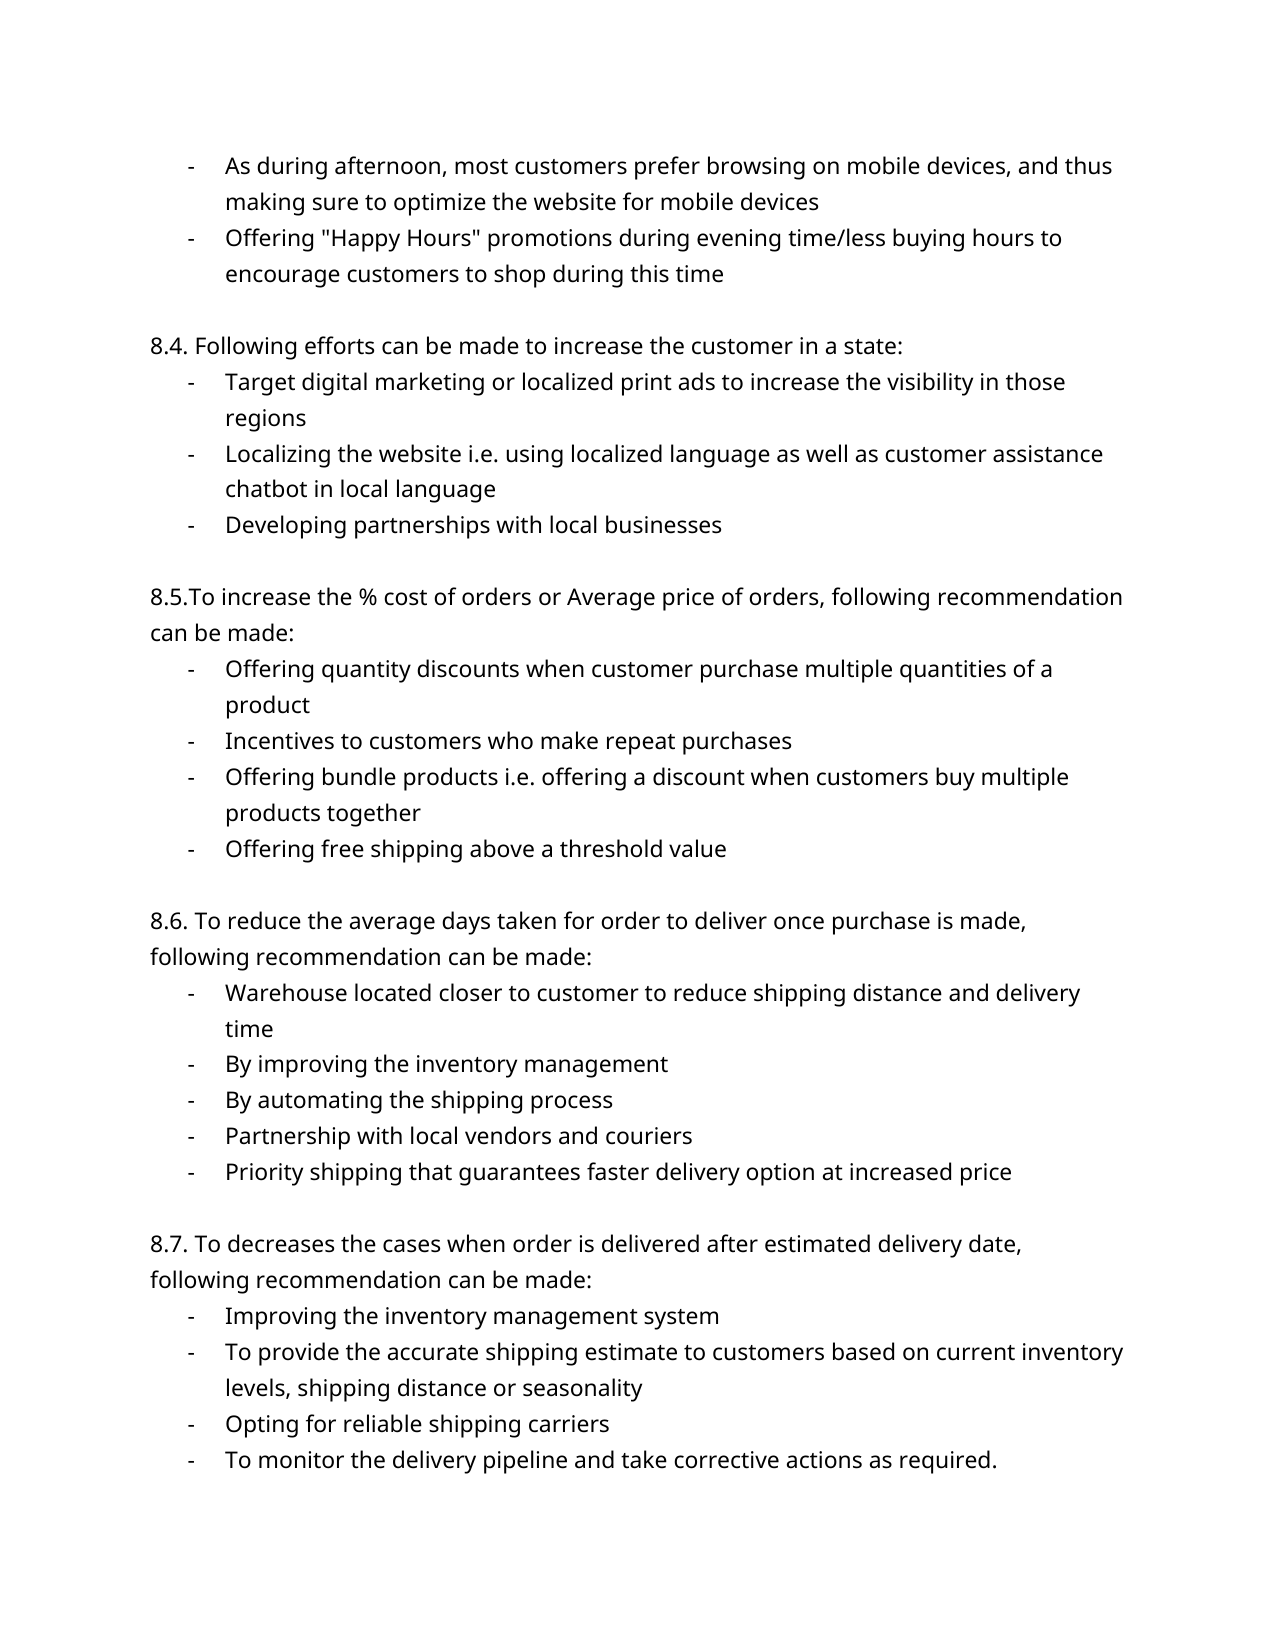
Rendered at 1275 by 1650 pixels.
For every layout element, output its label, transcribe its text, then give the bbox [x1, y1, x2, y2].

list Target digital marketing or localized print ads to increase the visibility in those regions [187, 366, 1125, 433]
list As during afternoon, most customers prefer browsing on mobile devices, and thus making sure to optimize the website for mobile devices [187, 150, 1125, 217]
list Developing partnerships with local businesses [187, 509, 1125, 541]
list Improving the inventory management system [187, 1300, 1125, 1331]
list Warehouse located closer to customer to reduce shipping distance and delivery time [187, 977, 1125, 1044]
list Offering quantity discounts when customer purchase multiple quantities of a product [187, 653, 1125, 720]
list By automating the shipping process [187, 1084, 1125, 1116]
list Localizing the website i.e. using localized language as well as customer assistance chatbot in local language [187, 437, 1125, 505]
list Offering "Happy Hours" promotions during evening time/less buying hours to encourage customers to shop during this time [187, 222, 1125, 289]
list To provide the accurate shipping estimate to customers based on current inventory levels, shipping distance or seasonality [187, 1336, 1125, 1403]
list Priority shipping that guarantees faster delivery option at increased price [187, 1156, 1125, 1187]
list To monitor the delivery pipeline and take corrective actions as required. [187, 1444, 1125, 1475]
text 8.4. Following efforts can be made to increase the customer in a state: [150, 330, 1125, 361]
list By improving the inventory management [187, 1048, 1125, 1080]
list Opting for reliable shipping carriers [187, 1408, 1125, 1439]
text 8.5.To increase the % cost of orders or Average price of orders, following recommendation can be made: [150, 581, 1125, 648]
list Partnership with local vendors and couriers [187, 1120, 1125, 1152]
text 8.7. To decreases the cases when order is delivered after estimated delivery date, following recommendation can be made: [150, 1228, 1125, 1295]
text 8.6. To reduce the average days taken for order to deliver once purchase is made, following recommendation can be made: [150, 905, 1125, 972]
list Incentives to customers who make repeat purchases [187, 725, 1125, 756]
list Offering free shipping above a threshold value [187, 833, 1125, 864]
list Offering bundle products i.e. offering a discount when customers buy multiple products together [187, 761, 1125, 828]
